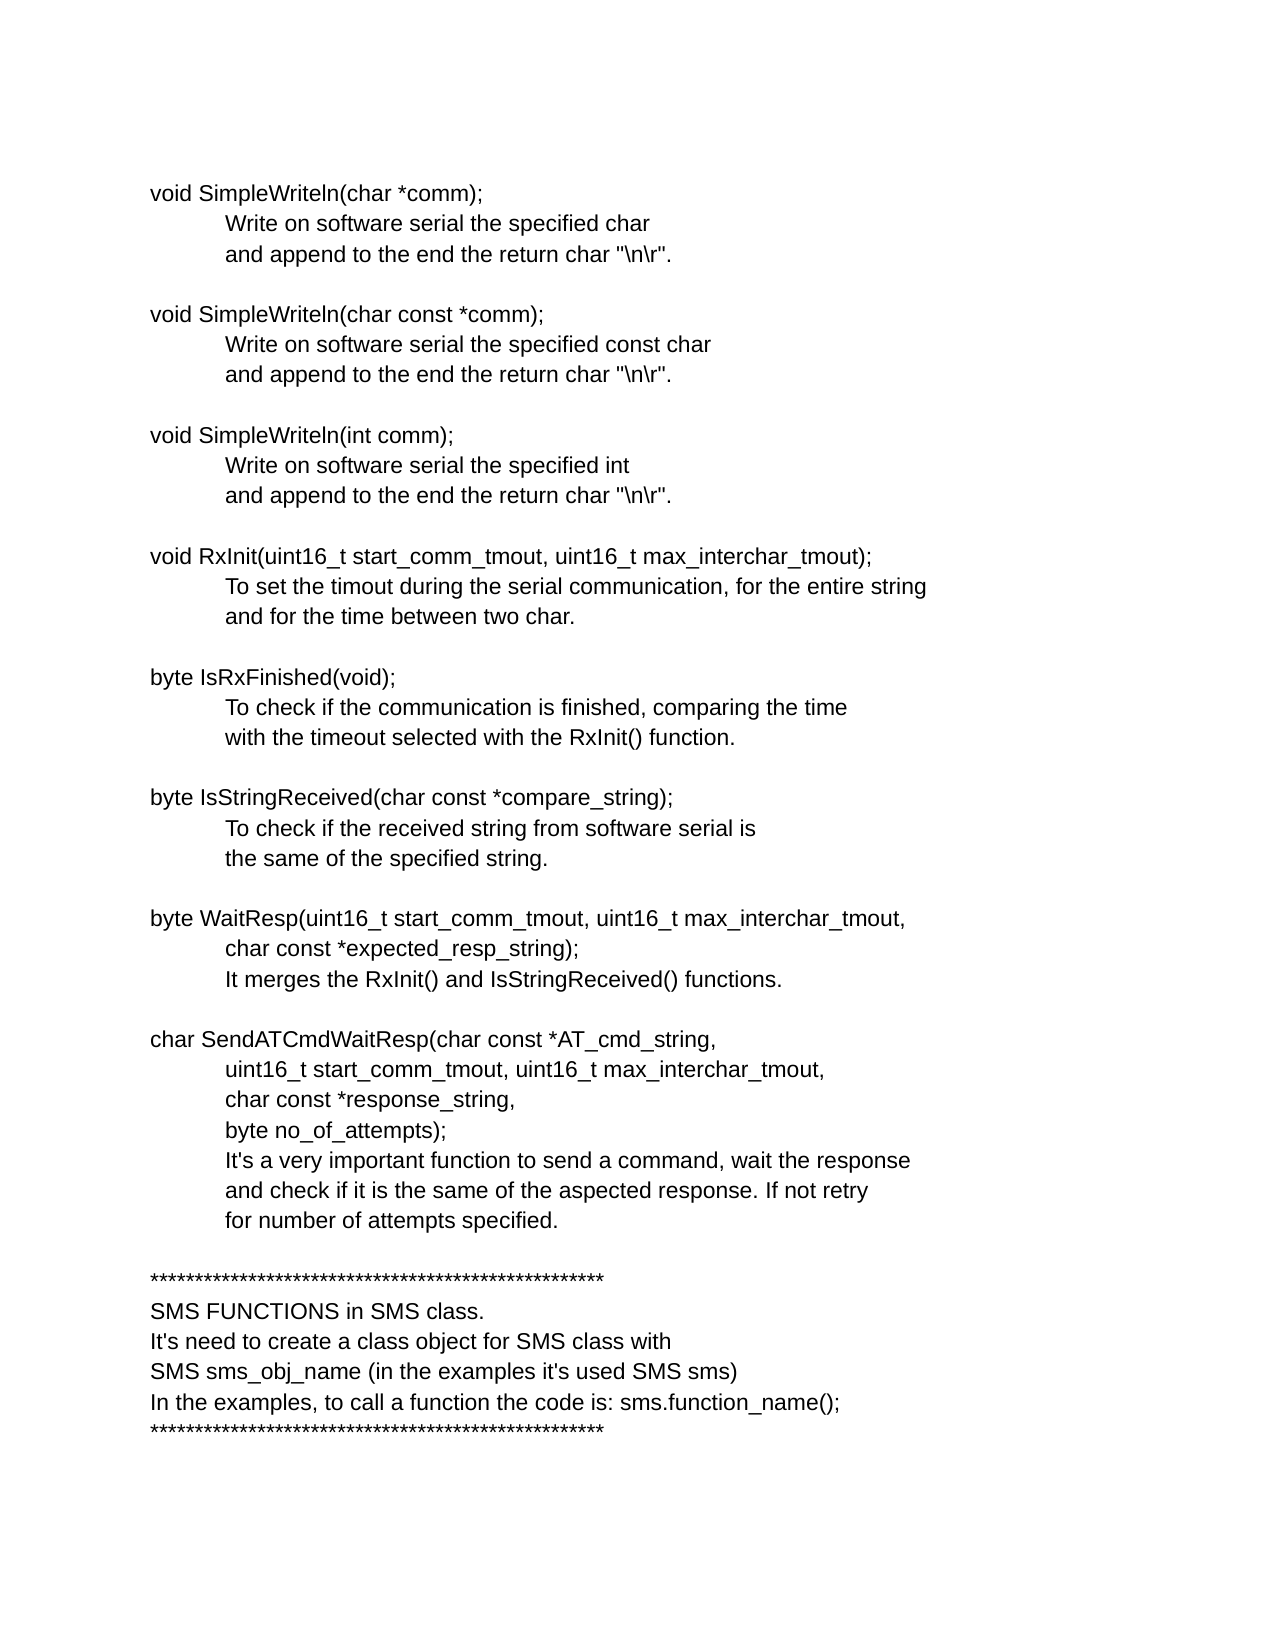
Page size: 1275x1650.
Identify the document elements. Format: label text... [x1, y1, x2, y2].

text uint16_t start_comm_tmout, uint16_t max_interchar_tmout, [150, 1056, 1125, 1083]
text *************************************************** [150, 1419, 1125, 1445]
text and check if it is the same of the aspected response. If not retry [150, 1177, 1125, 1203]
text and append to the end the return char "\n\r". [150, 482, 1125, 509]
text and append to the end the return char "\n\r". [150, 241, 1125, 267]
text In the examples, to call a function the code is: sms.function_name(); [150, 1388, 1125, 1415]
text To check if the received string from software serial is [150, 814, 1125, 841]
text for number of attempts specified. [150, 1207, 1125, 1234]
text *************************************************** [150, 1268, 1125, 1294]
text byte no_of_attempts); [150, 1117, 1125, 1143]
text with the timeout selected with the RxInit() function. [150, 724, 1125, 750]
text void SimpleWriteln(char const *comm); [150, 301, 1125, 327]
text Write on software serial the specified int [150, 452, 1125, 478]
text void RxInit(uint16_t start_comm_tmout, uint16_t max_interchar_tmout); [150, 543, 1125, 569]
text Write on software serial the specified const char [150, 331, 1125, 358]
text To set the timout during the serial communication, for the entire string [150, 573, 1125, 599]
text and append to the end the return char "\n\r". [150, 361, 1125, 388]
text It's a very important function to send a command, wait the response [150, 1147, 1125, 1173]
text void SimpleWriteln(int comm); [150, 422, 1125, 448]
text void SimpleWriteln(char *comm); [150, 180, 1125, 207]
text It's need to create a class object for SMS class with [150, 1328, 1125, 1354]
text byte IsStringReceived(char const *compare_string); [150, 784, 1125, 811]
text Write on software serial the specified char [150, 210, 1125, 237]
text SMS sms_obj_name (in the examples it's used SMS sms) [150, 1358, 1125, 1385]
text byte WaitResp(uint16_t start_comm_tmout, uint16_t max_interchar_tmout, [150, 905, 1125, 932]
text It merges the RxInit() and IsStringReceived() functions. [150, 966, 1125, 992]
text To check if the communication is finished, comparing the time [150, 694, 1125, 720]
text byte IsRxFinished(void); [150, 663, 1125, 690]
text char const *response_string, [150, 1086, 1125, 1113]
text char const *expected_resp_string); [150, 935, 1125, 962]
text SMS FUNCTIONS in SMS class. [150, 1298, 1125, 1324]
text char SendATCmdWaitResp(char const *AT_cmd_string, [150, 1026, 1125, 1052]
text and for the time between two char. [150, 603, 1125, 629]
text the same of the specified string. [150, 845, 1125, 871]
